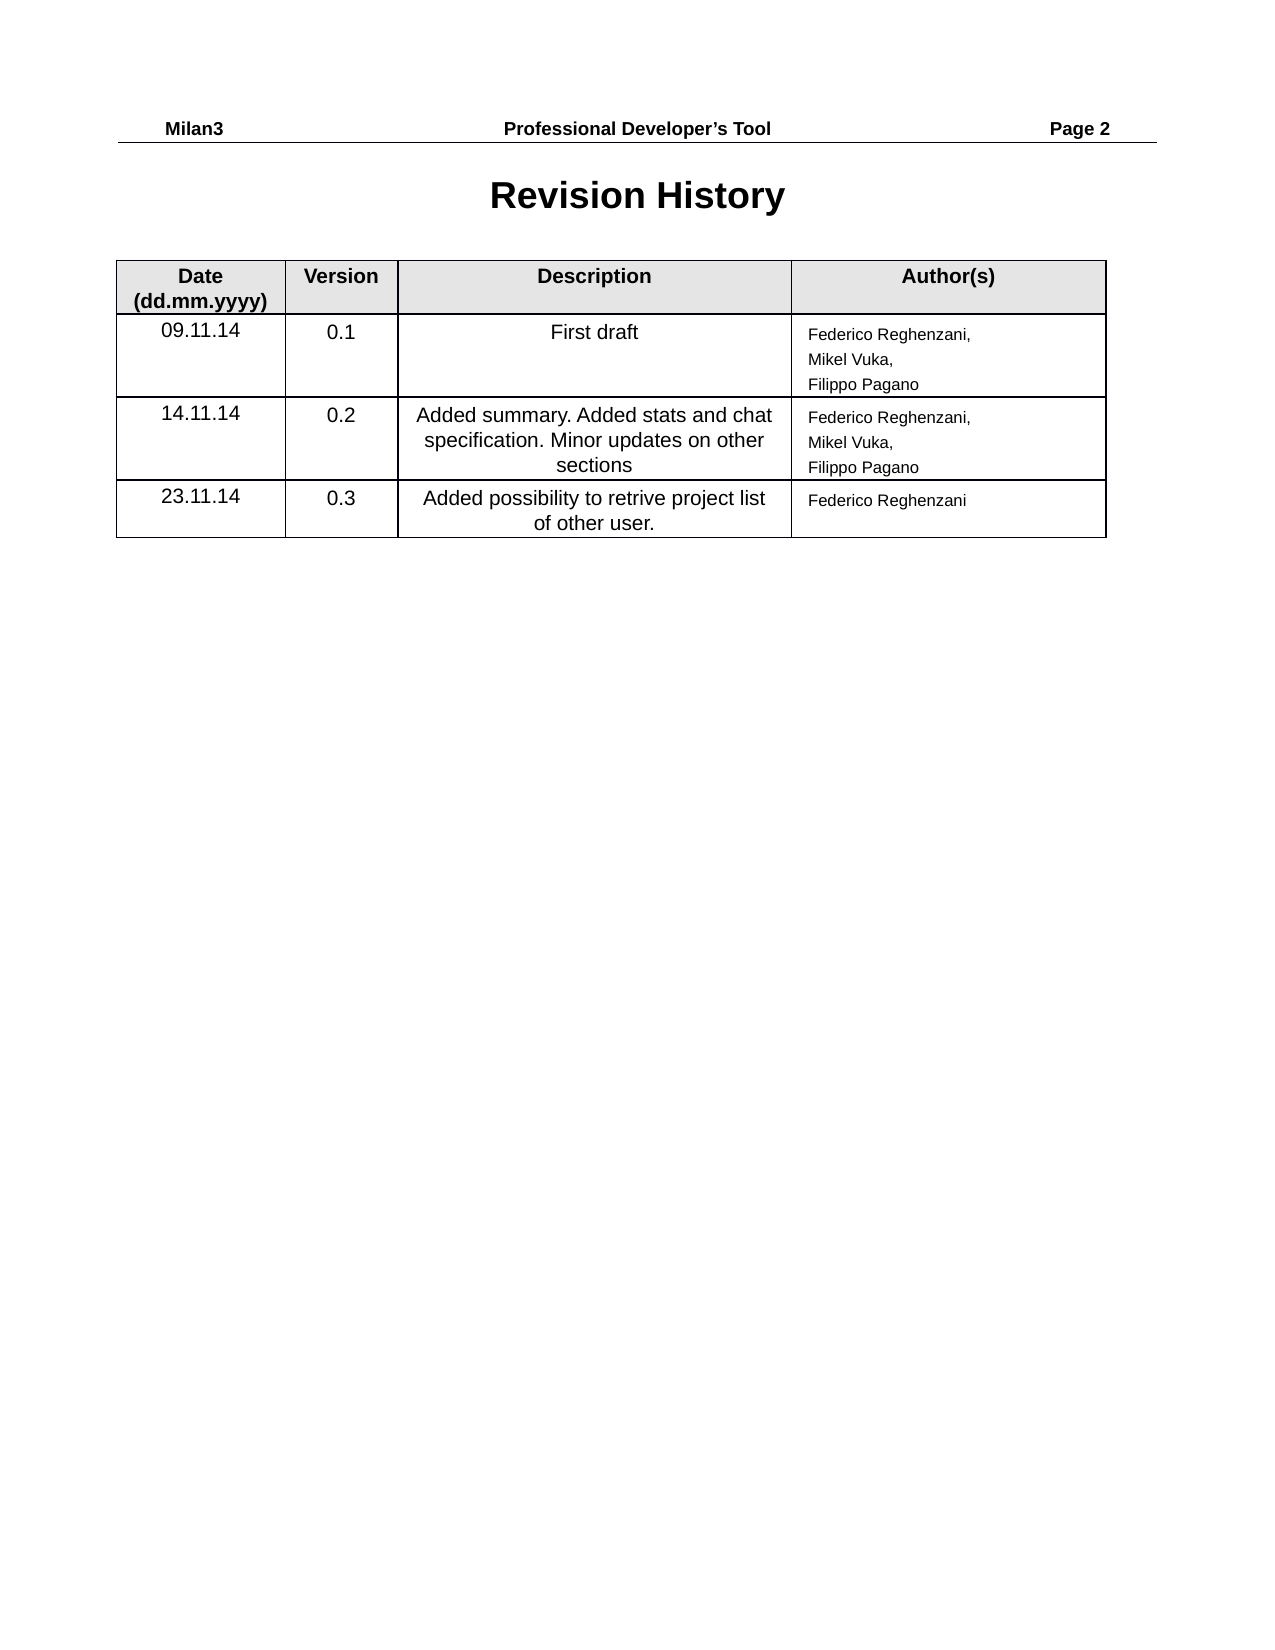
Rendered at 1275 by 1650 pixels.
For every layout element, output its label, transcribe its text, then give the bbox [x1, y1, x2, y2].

table_header Author(s) [792, 261, 1105, 313]
table_cell Added possibility to retrive project list of other user. [399, 481, 791, 537]
table_cell 0.2 [286, 398, 397, 479]
table_header Version [286, 261, 397, 313]
table_cell Added summary. Added stats and chat specification. Minor updates on other sections [399, 398, 791, 479]
table_cell Federico Reghenzani, Mikel Vuka, Filippo Pagano [792, 398, 1105, 479]
text Revision History [118, 173, 1157, 216]
table_header Date (dd.mm.yyyy) [117, 261, 285, 313]
table_header Description [399, 261, 791, 313]
table_cell 09.11.14 [117, 315, 285, 396]
table_cell 0.1 [286, 315, 397, 396]
table_cell First draft [399, 315, 791, 396]
table_cell 0.3 [286, 481, 397, 537]
table_cell Federico Reghenzani, Mikel Vuka, Filippo Pagano [792, 315, 1105, 396]
table_cell Federico Reghenzani [792, 481, 1105, 537]
table_cell 23.11.14 [117, 481, 285, 537]
table_cell 14.11.14 [117, 398, 285, 479]
